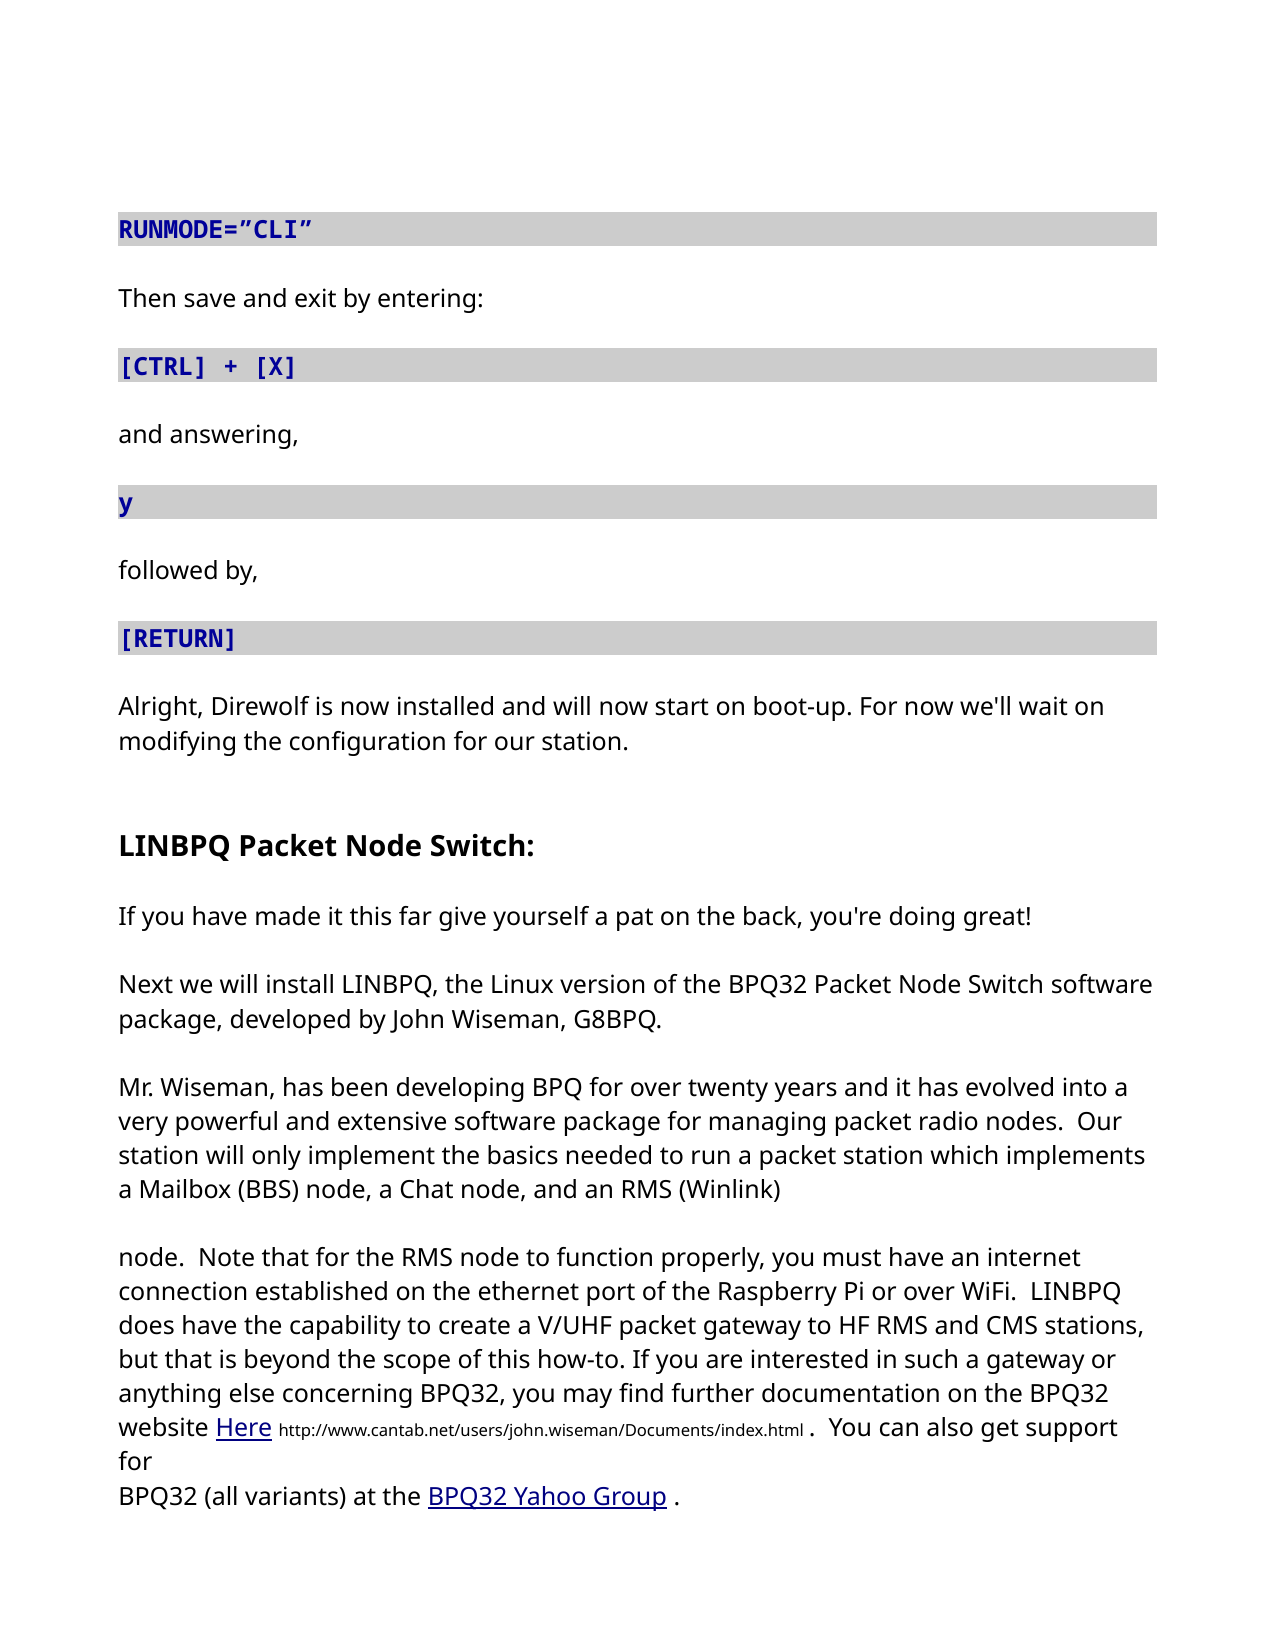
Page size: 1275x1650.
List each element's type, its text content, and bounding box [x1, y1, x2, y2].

text LINBPQ Packet Node Switch: [118, 825, 1157, 865]
text and answering, [118, 417, 1157, 451]
text [RETURN] [118, 621, 1157, 655]
text followed by, [118, 553, 1157, 587]
text Mr. Wiseman, has been developing BPQ for over twenty years and it has evolved into a very powerful and extensive software package for managing packet radio nodes. Our station will only implement the basics needed to run a packet station which implements a Mailbox (BBS) node, a Chat node, and an RMS (Winlink) [118, 1069, 1157, 1206]
text Alright, Direwolf is now installed and will now start on boot-up. For now we'll wait on modifying the configuration for our station. [118, 689, 1157, 757]
text RUNMODE=”CLI” [118, 212, 1157, 246]
text y [118, 485, 1157, 519]
text If you have made it this far give yourself a pat on the back, you're doing great! [118, 899, 1157, 933]
text BPQ32 (all variants) at the BPQ32 Yahoo Group . [118, 1478, 1157, 1512]
text [CTRL] + [X] [118, 348, 1157, 382]
text Next we will install LINBPQ, the Linux version of the BPQ32 Packet Node Switch software package, developed by John Wiseman, G8BPQ. [118, 967, 1157, 1035]
text Then save and exit by entering: [118, 280, 1157, 314]
text node. Note that for the RMS node to function properly, you must have an internet connection established on the ethernet port of the Raspberry Pi or over WiFi. LINBPQ does have the capability to create a V/UHF packet gateway to HF RMS and CMS stations, but that is beyond the scope of this how-to. If you are interested in such a gateway or anything else concerning BPQ32, you may find further documentation on the BPQ32 website Here http://www.cantab.net/users/john.wiseman/Documents/index.html . You can also get support for [118, 1240, 1157, 1478]
